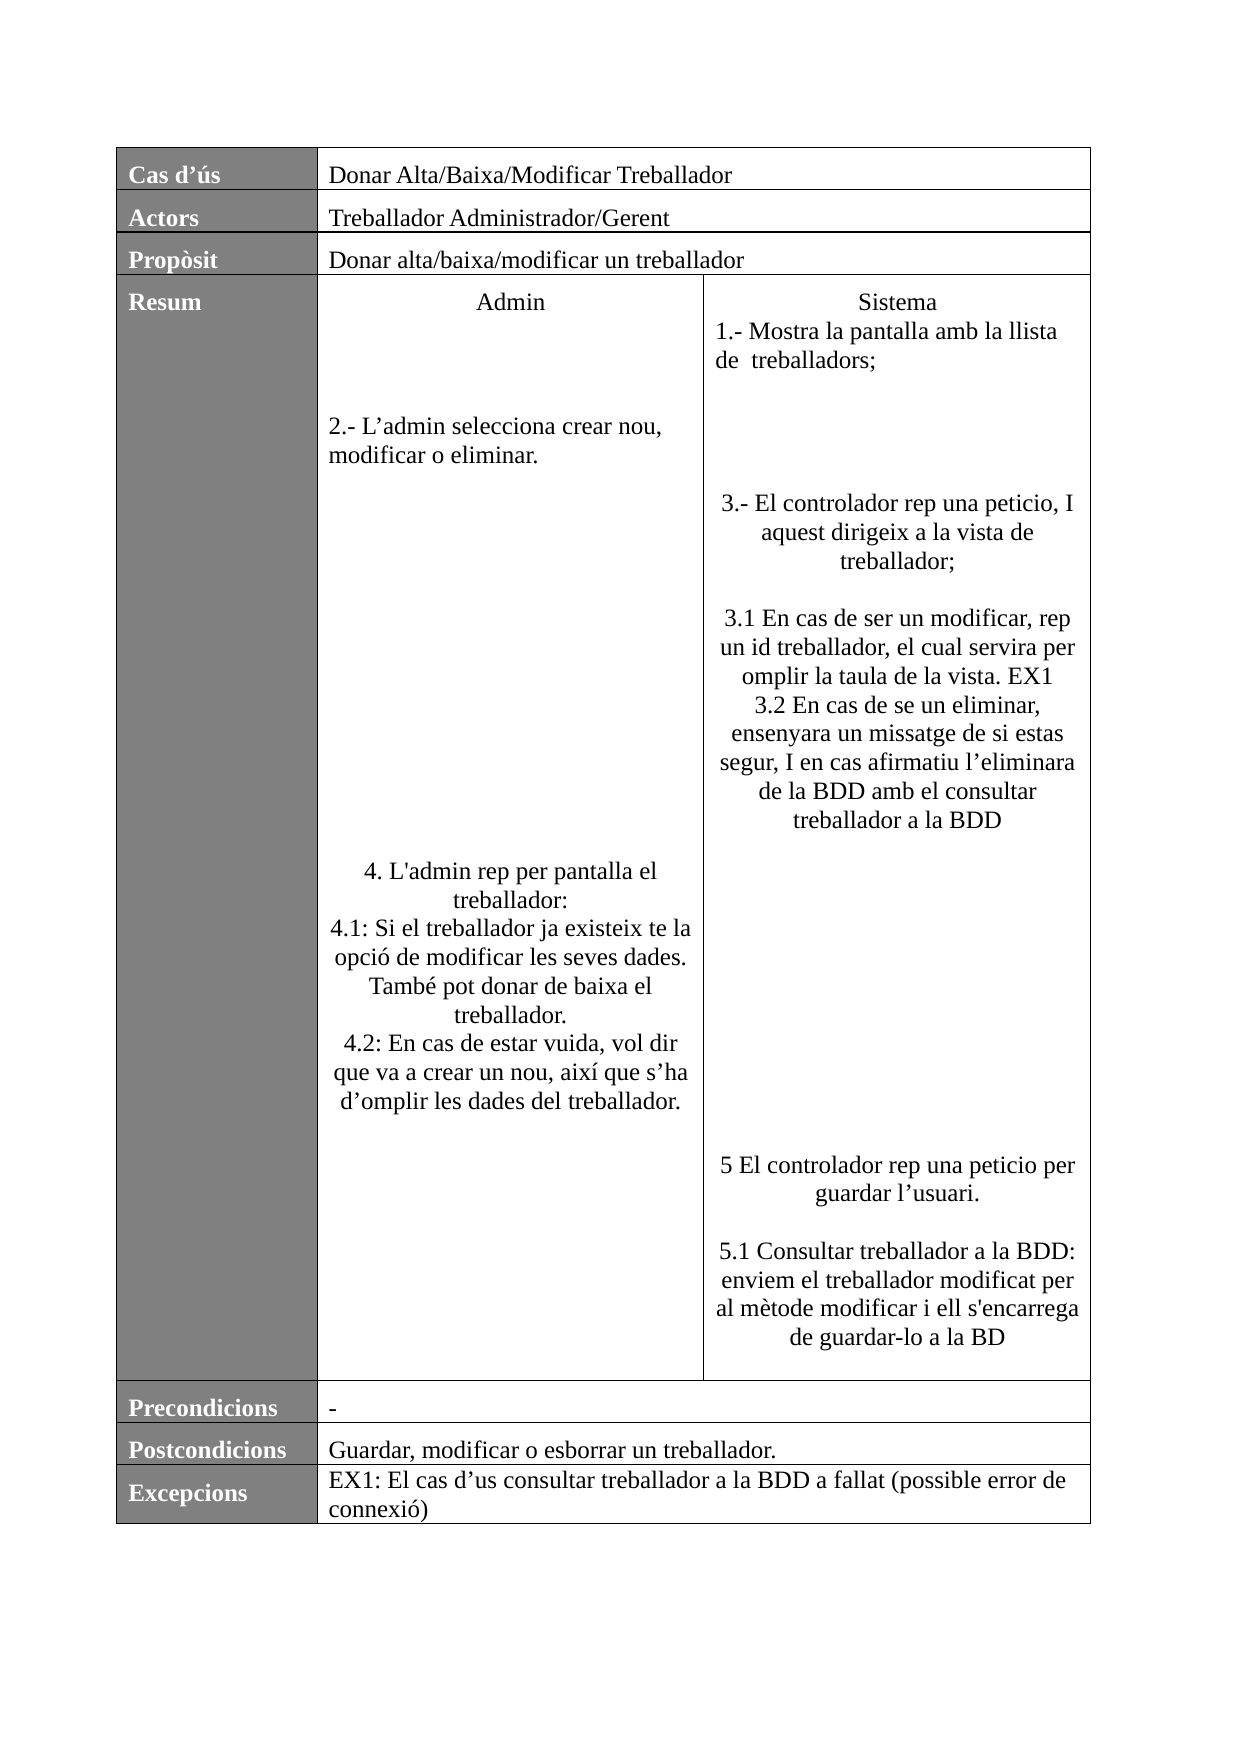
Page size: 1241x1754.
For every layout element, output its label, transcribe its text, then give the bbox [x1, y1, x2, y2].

table_cell Admin 2.- L’admin selecciona crear nou, modificar o eliminar. 4. L'admin rep per pantalla el treballador: 4.1: Si el treballador ja existeix te la opció de modificar les seves dades. També pot donar de baixa el treballador. 4.2: En cas de estar vuida, vol dir que va a crear un nou, així que s’ha d’omplir les dades del treballador. [318, 275, 703, 1380]
table_cell Excepcions [117, 1465, 317, 1523]
table_cell Resum [117, 275, 317, 1380]
table_cell EX1: El cas d’us consultar treballador a la BDD a fallat (possible error de connexió) [318, 1465, 1090, 1523]
table_header Donar Alta/Baixa/Modificar Treballador [318, 148, 1090, 189]
table_cell Propòsit [117, 233, 317, 274]
table_header Cas d’ús [117, 148, 317, 189]
table_cell - [318, 1381, 1090, 1422]
table_cell Treballador Administrador/Gerent [318, 190, 1090, 231]
table_cell Donar alta/baixa/modificar un treballador [318, 233, 1090, 274]
table_cell Actors [117, 190, 317, 231]
table_cell Sistema 1.- Mostra la pantalla amb la llista de treballadors; 3.- El controlador rep una peticio, I aquest dirigeix a la vista de treballador; 3.1 En cas de ser un modificar, rep un id treballador, el cual servira per omplir la taula de la vista. EX1 3.2 En cas de se un eliminar, ensenyara un missatge de si estas segur, I en cas afirmatiu l’eliminara de la BDD amb el consultar treballador a la BDD 5 El controlador rep una peticio per guardar l’usuari. 5.1 Consultar treballador a la BDD: enviem el treballador modificat per al mètode modificar i ell s'encarrega de guardar-lo a la BD [704, 275, 1090, 1380]
table_cell Precondicions [117, 1381, 317, 1422]
table_cell Guardar, modificar o esborrar un treballador. [318, 1423, 1090, 1464]
table_cell Postcondicions [117, 1423, 317, 1464]
